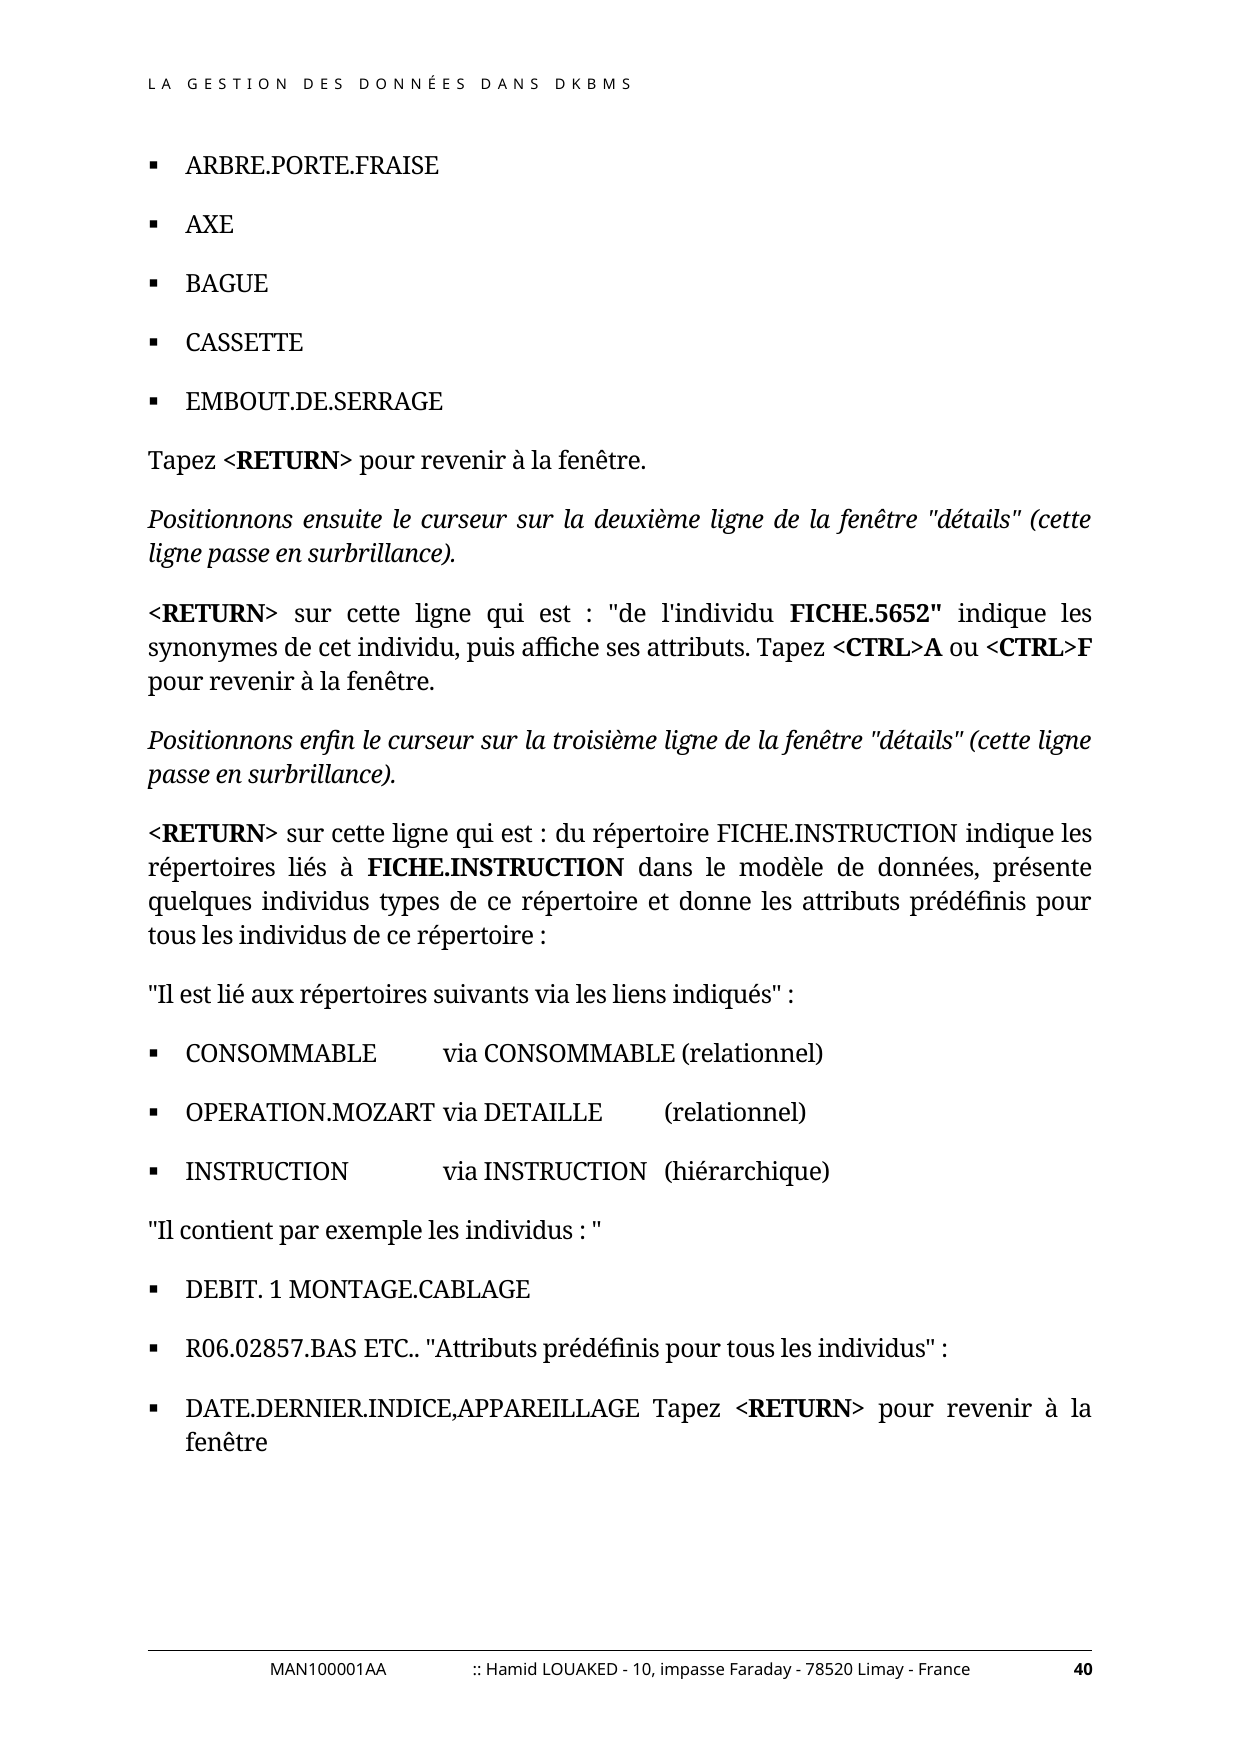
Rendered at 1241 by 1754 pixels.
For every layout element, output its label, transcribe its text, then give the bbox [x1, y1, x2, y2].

text <RETURN> sur cette ligne qui est : "de l'individu FICHE.5652" indique les synonymes de cet individu, puis affiche ses attributs. Tapez <CTRL>A ou <CTRL>F pour revenir à la fenêtre. [148, 595, 1092, 697]
list CONSOMMABLE via CONSOMMABLE (relationnel) [148, 1036, 1092, 1070]
list AXE [148, 207, 1092, 241]
text "Il est lié aux répertoires suivants via les liens indiqués" : [148, 977, 1092, 1011]
list OPERATION.MOZART via DETAILLE (relationnel) [148, 1095, 1092, 1129]
list ARBRE.PORTE.FRAISE [148, 148, 1092, 182]
text <RETURN> sur cette ligne qui est : du répertoire FICHE.INSTRUCTION indique les répertoires liés à FICHE.INSTRUCTION dans le modèle de données, présente quelques individus types de ce répertoire et donne les attributs prédéfinis pour tous les individus de ce répertoire : [148, 816, 1092, 952]
list R06.02857.BAS ETC.. "Attributs prédéfinis pour tous les individus" : [148, 1331, 1092, 1365]
list CASSETTE [148, 325, 1092, 359]
list INSTRUCTION via INSTRUCTION (hiérarchique) [148, 1154, 1092, 1188]
list DATE.DERNIER.INDICE,APPAREILLAGE Tapez <RETURN> pour revenir à la fenêtre [148, 1390, 1092, 1458]
list DEBIT. 1 MONTAGE.CABLAGE [148, 1272, 1092, 1306]
list EMBOUT.DE.SERRAGE [148, 384, 1092, 418]
list BAGUE [148, 266, 1092, 300]
text Positionnons ensuite le curseur sur la deuxième ligne de la fenêtre "détails" (cette ligne passe en surbrillance). [148, 502, 1092, 570]
text Tapez <RETURN> pour revenir à la fenêtre. [148, 443, 1092, 477]
text Positionnons enfin le curseur sur la troisième ligne de la fenêtre "détails" (cette ligne passe en surbrillance). [148, 722, 1092, 791]
text "Il contient par exemple les individus : " [148, 1213, 1092, 1247]
